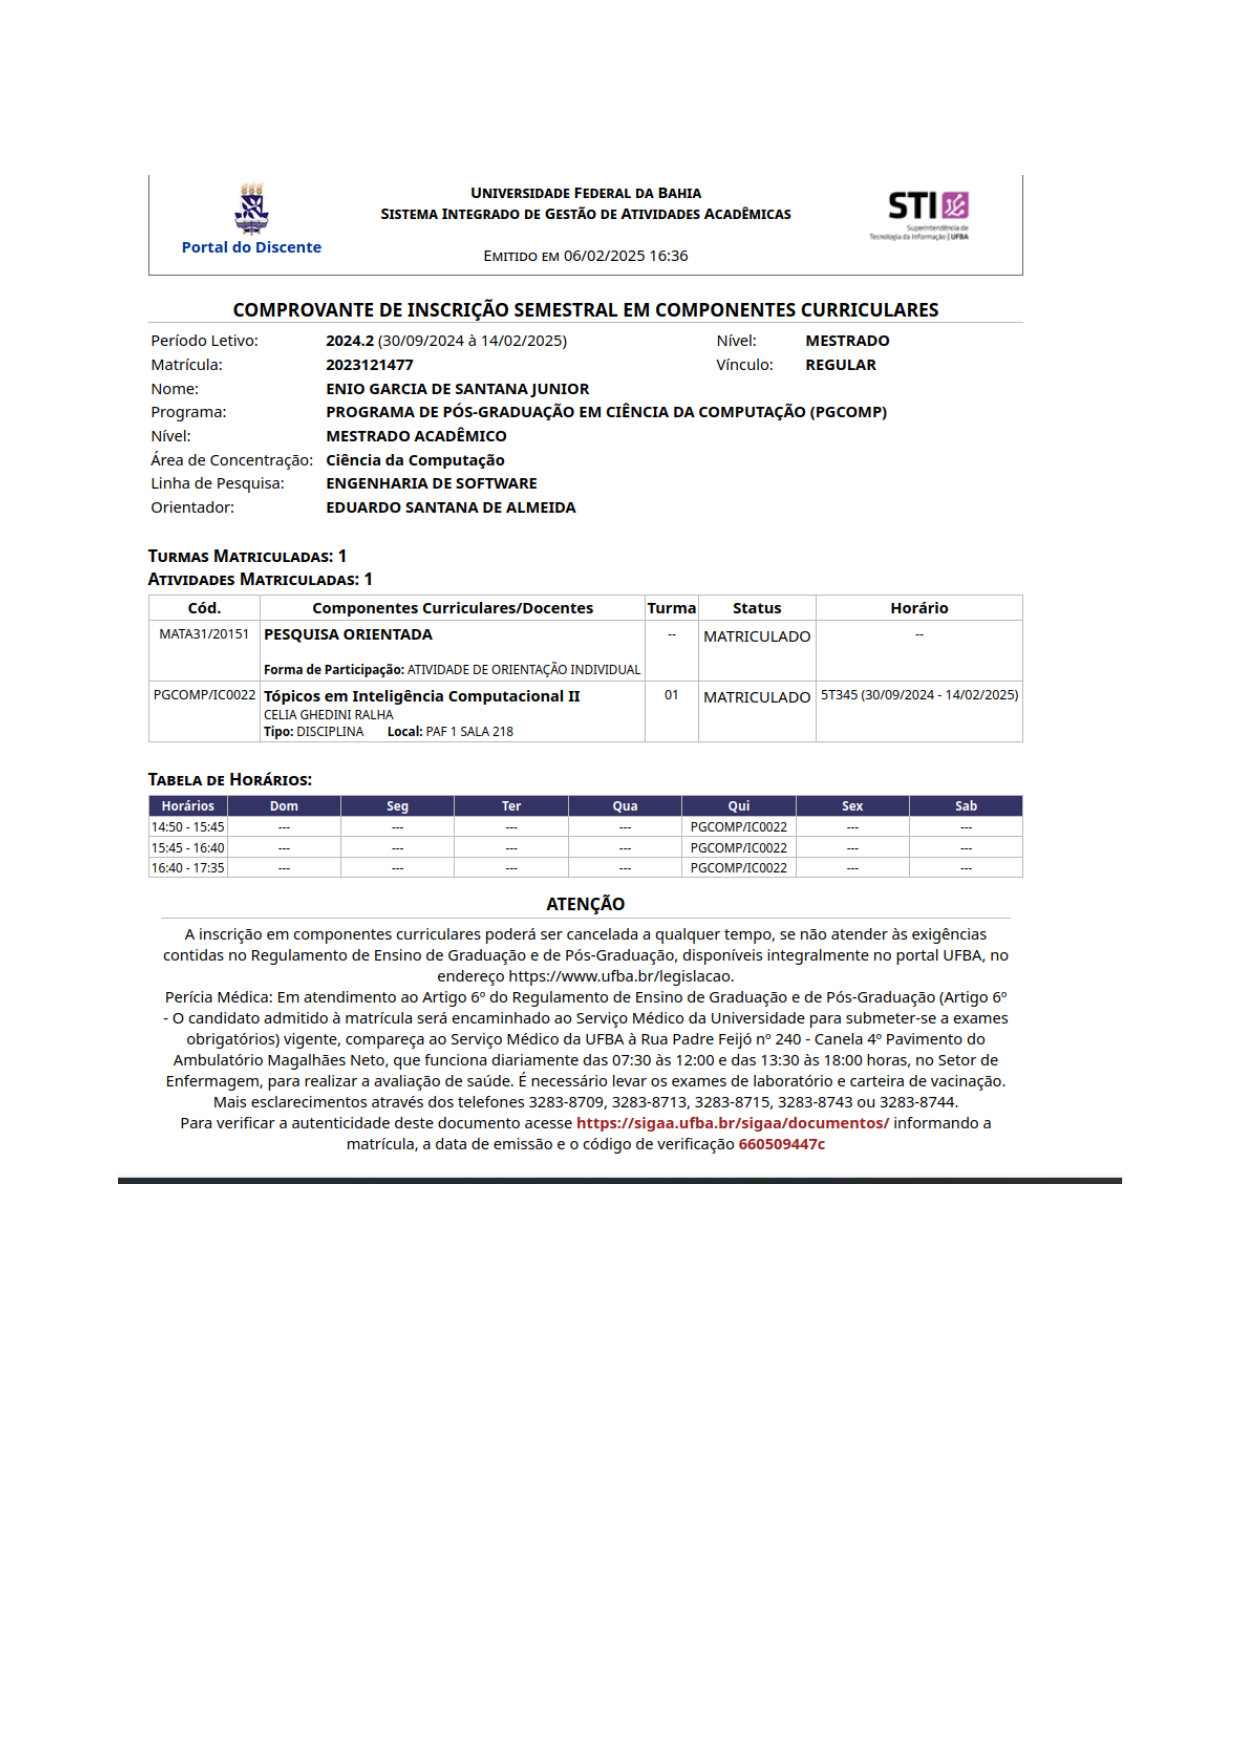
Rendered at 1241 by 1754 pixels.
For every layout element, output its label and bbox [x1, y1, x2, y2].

picture [118, 175, 1123, 1184]
